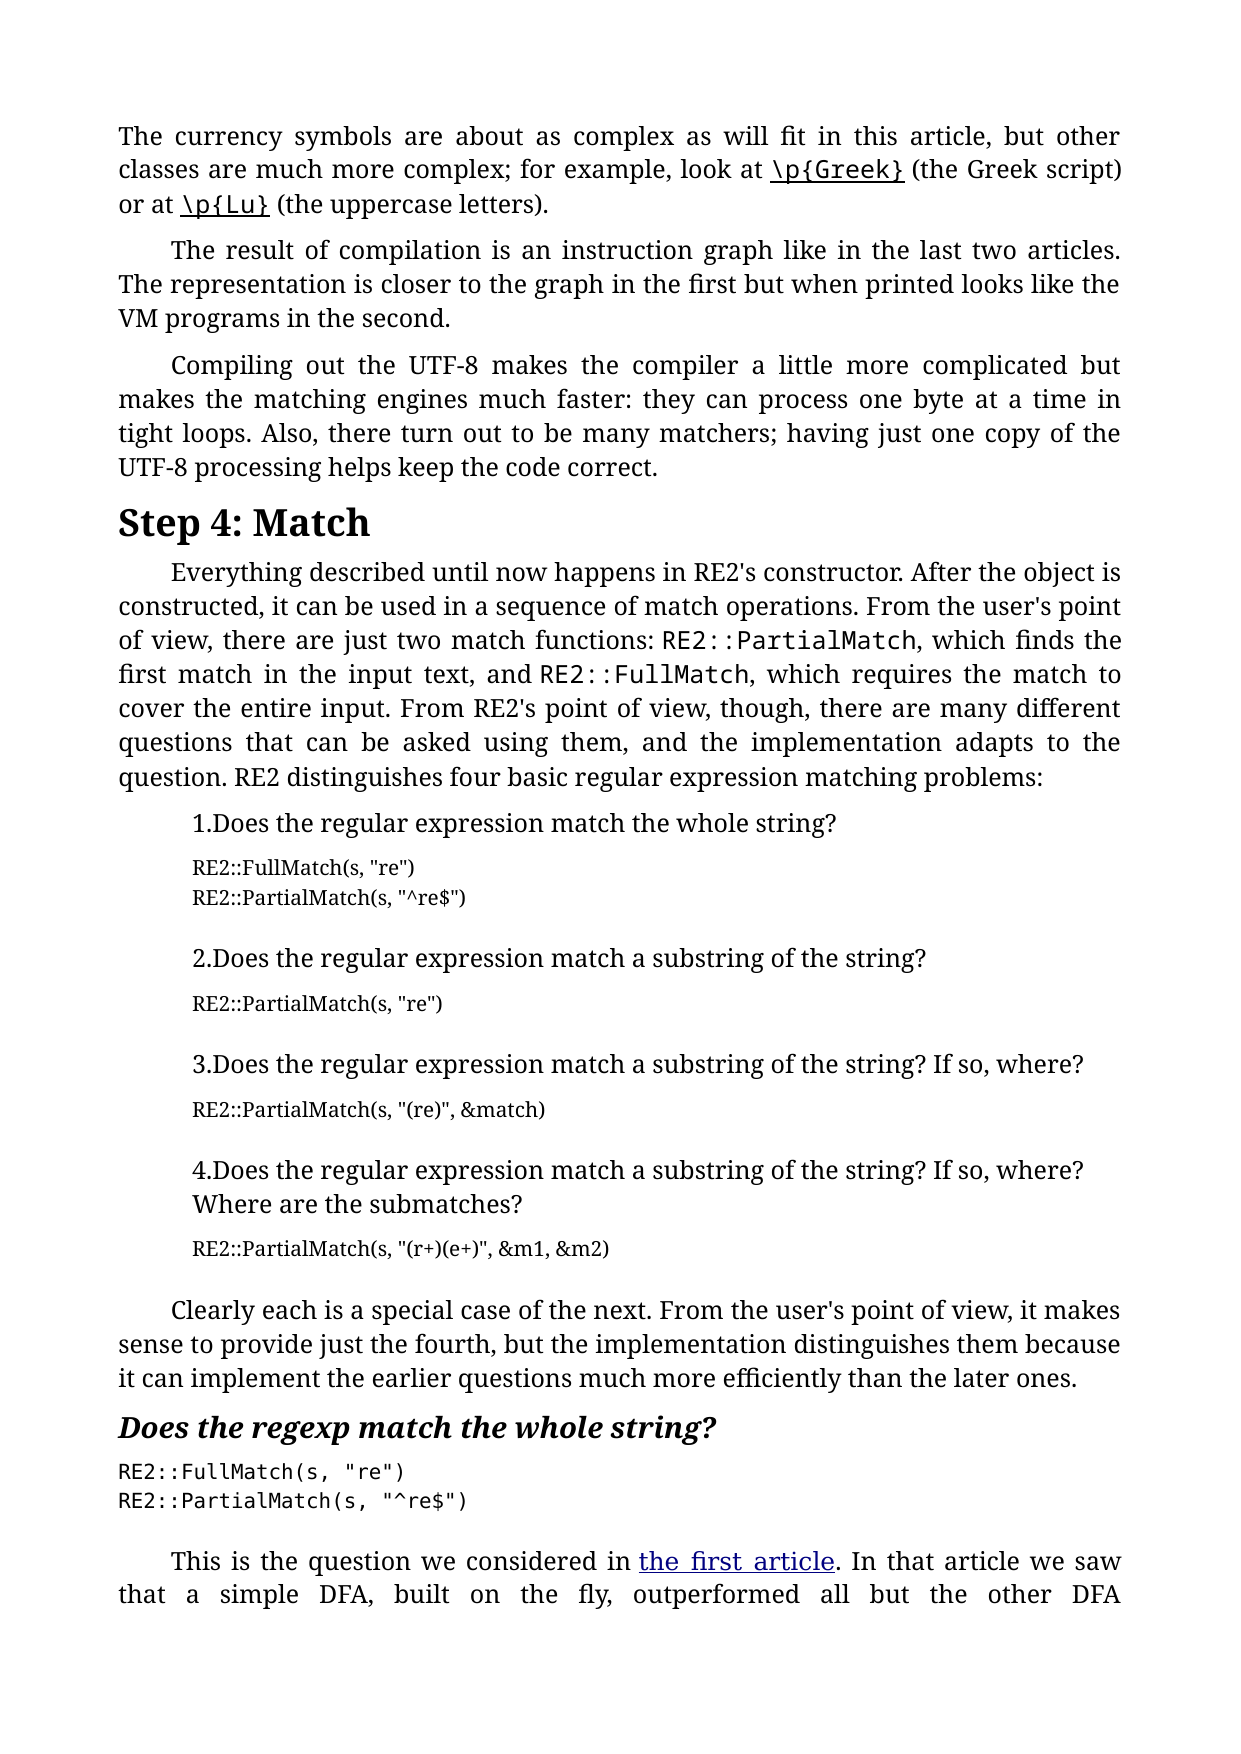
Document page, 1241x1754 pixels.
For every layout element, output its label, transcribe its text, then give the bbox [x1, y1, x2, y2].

list RE2::PartialMatch(s, "^re$") [118, 882, 1122, 912]
text Clearly each is a special case of the next. From the user's point of view, it makes sense to provide just the fourth, but the implementation distinguishes them because it can implement the earlier questions much more efficiently than the later ones. [118, 1292, 1122, 1394]
text RE2::PartialMatch(s, "^re$") [118, 1484, 1122, 1514]
list RE2::FullMatch(s, "re") [118, 852, 1122, 882]
text Everything described until now happens in RE2's constructor. After the object is constructed, it can be used in a sequence of match operations. From the user's point of view, there are just two match functions: RE2::PartialMatch, which finds the first match in the input text, and RE2::FullMatch, which requires the match to cover the entire input. From RE2's point of view, though, there are many different questions that can be asked using them, and the implementation adapts to the question. RE2 distinguishes four basic regular expression matching problems: [118, 555, 1122, 793]
text RE2::FullMatch(s, "re") [118, 1454, 1122, 1484]
list RE2::PartialMatch(s, "re") [118, 988, 1122, 1017]
list Does the regular expression match the whole string? [118, 806, 1122, 840]
list RE2::PartialMatch(s, "(re)", &match) [118, 1093, 1122, 1123]
list RE2::PartialMatch(s, "(r+)(e+)", &m1, &m2) [118, 1233, 1122, 1263]
text Compiling out the UTF-8 makes the compiler a little more complicated but makes the matching engines much faster: they can process one byte at a time in tight loops. Also, there turn out to be many matchers; having just one copy of the UTF-8 processing helps keep the code correct. [118, 347, 1122, 484]
text The currency symbols are about as complex as will fit in this article, but other classes are much more complex; for example, look at \p{Greek} (the Greek script) or at \p{Lu} (the uppercase letters). [118, 118, 1122, 220]
list Does the regular expression match a substring of the string? If so, where? Where are the submatches? [118, 1153, 1122, 1221]
text The result of compilation is an instruction graph like in the last two articles. The representation is closer to the graph in the first but when printed looks like the VM programs in the second. [118, 233, 1122, 335]
list Does the regular expression match a substring of the string? If so, where? [118, 1047, 1122, 1081]
text This is the question we considered in the first article. In that article we saw that a simple DFA, built on the fly, outperformed all but the other DFA [118, 1543, 1122, 1611]
list Does the regular expression match a substring of the string? [118, 941, 1122, 975]
subtitle Step 4: Match [118, 496, 1122, 547]
subtitle Does the regexp match the whole string? [118, 1407, 1122, 1447]
